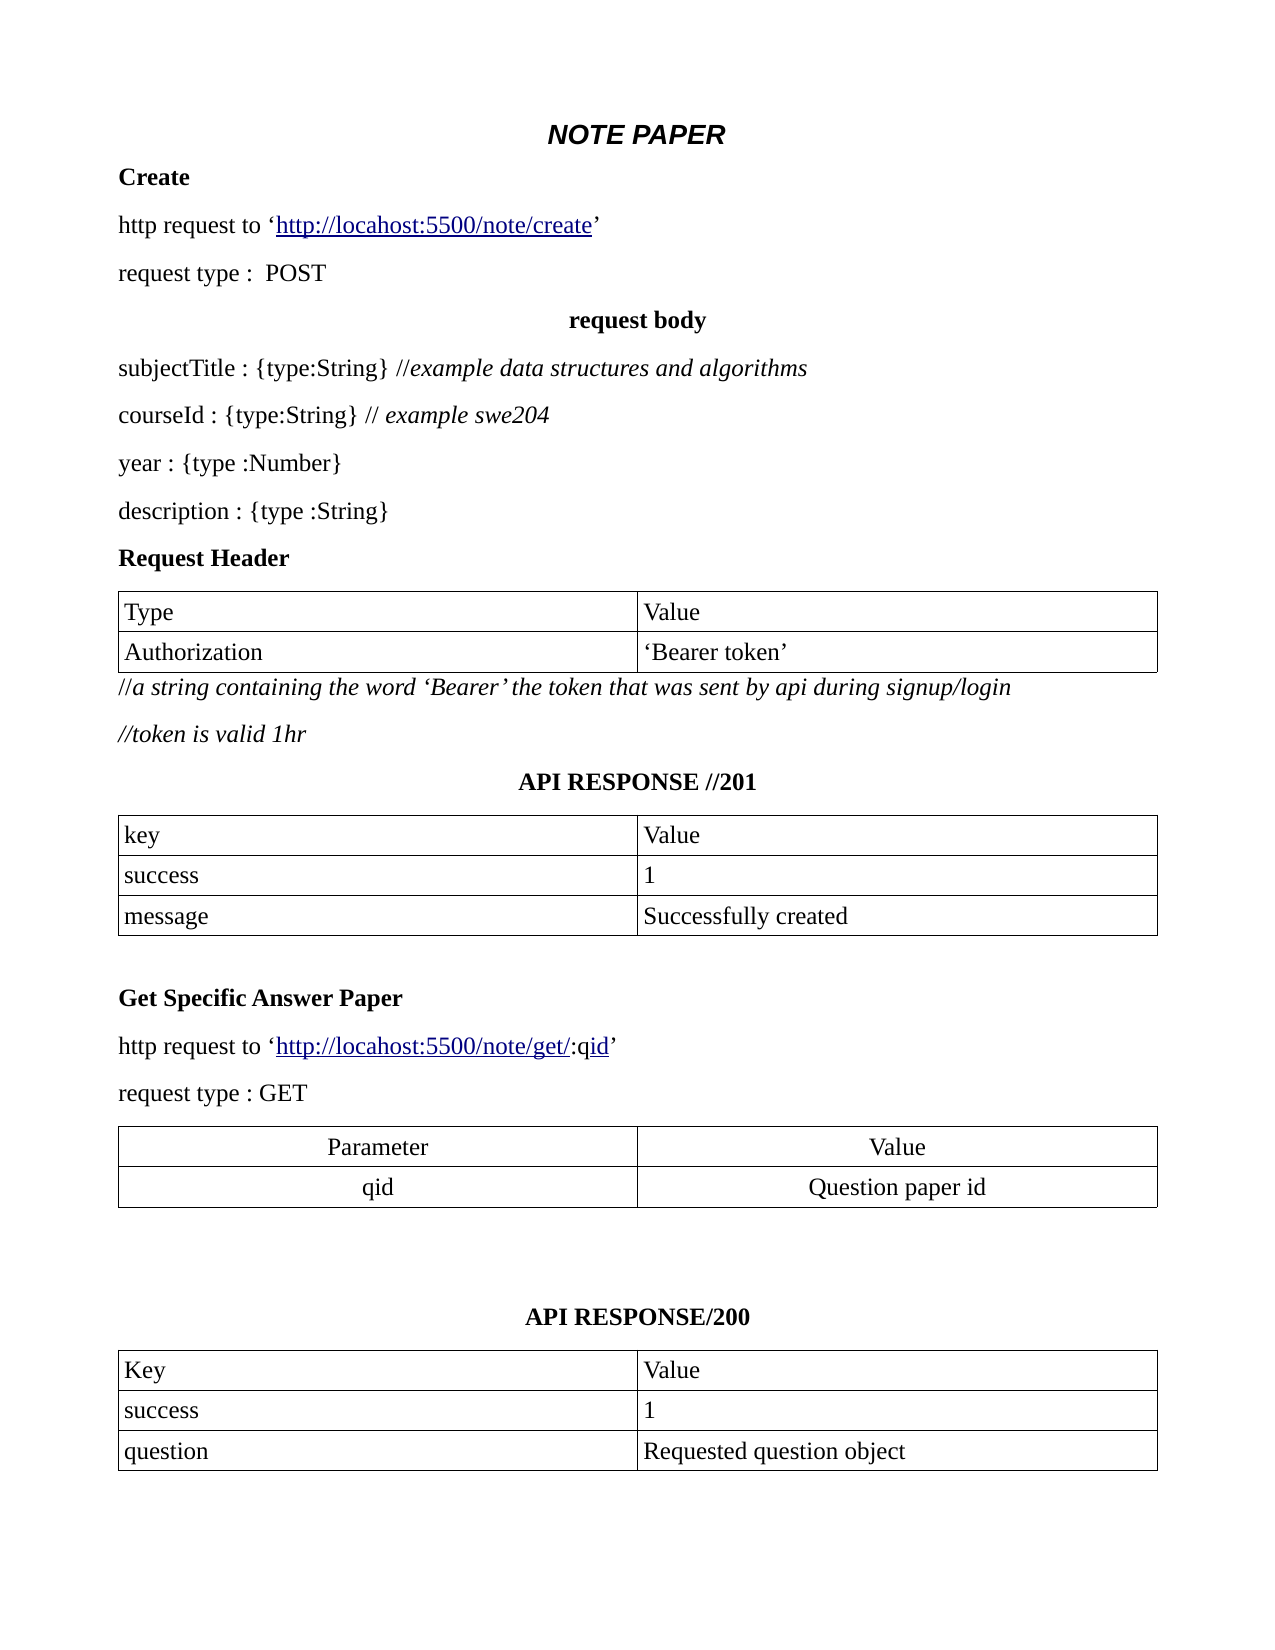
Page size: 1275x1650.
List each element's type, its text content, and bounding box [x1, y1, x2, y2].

table_header Value [638, 592, 1157, 631]
table_header Parameter [119, 1127, 637, 1166]
text subjectTitle : {type:String} //example data structures and algorithms [118, 353, 1157, 382]
text courseId : {type:String} // example swe204 [118, 401, 1157, 429]
text year : {type :Number} [118, 448, 1157, 477]
table_cell qid [119, 1167, 637, 1207]
table_cell 1 [638, 856, 1157, 895]
text request type : POST [118, 258, 1157, 286]
text http request to ‘http://locahost:5500/note/get/:qid’ [118, 1031, 1157, 1059]
table_header key [119, 816, 637, 855]
table_cell question [119, 1431, 637, 1470]
text API RESPONSE //201 [118, 767, 1157, 796]
text description : {type :String} [118, 496, 1157, 524]
text http request to ‘http://locahost:5500/note/create’ [118, 210, 1157, 239]
text Create [118, 162, 1157, 191]
table_cell 1 [638, 1391, 1157, 1430]
text API RESPONSE/200 [118, 1302, 1157, 1331]
text request body [118, 305, 1157, 334]
table_cell success [119, 1391, 637, 1430]
text //a string containing the word ‘Bearer’ the token that was sent by api during signup/login [118, 673, 1157, 700]
table_header Value [638, 1127, 1157, 1166]
table_header Value [638, 1351, 1157, 1390]
text //token is valid 1hr [118, 719, 1157, 748]
text Request Header [118, 543, 1157, 572]
table_cell Successfully created [638, 896, 1157, 935]
subtitle NOTE PAPER [118, 118, 1157, 150]
table_header Value [638, 816, 1157, 855]
table_cell Authorization [119, 632, 637, 672]
table_header Key [119, 1351, 637, 1390]
table_cell message [119, 896, 637, 935]
table_cell success [119, 856, 637, 895]
table_header Type [119, 592, 637, 631]
table_cell ‘Bearer token’ [638, 632, 1157, 672]
text request type : GET [118, 1078, 1157, 1107]
text Get Specific Answer Paper [118, 983, 1157, 1012]
table_cell Question paper id [638, 1167, 1157, 1207]
table_cell Requested question object [638, 1431, 1157, 1470]
